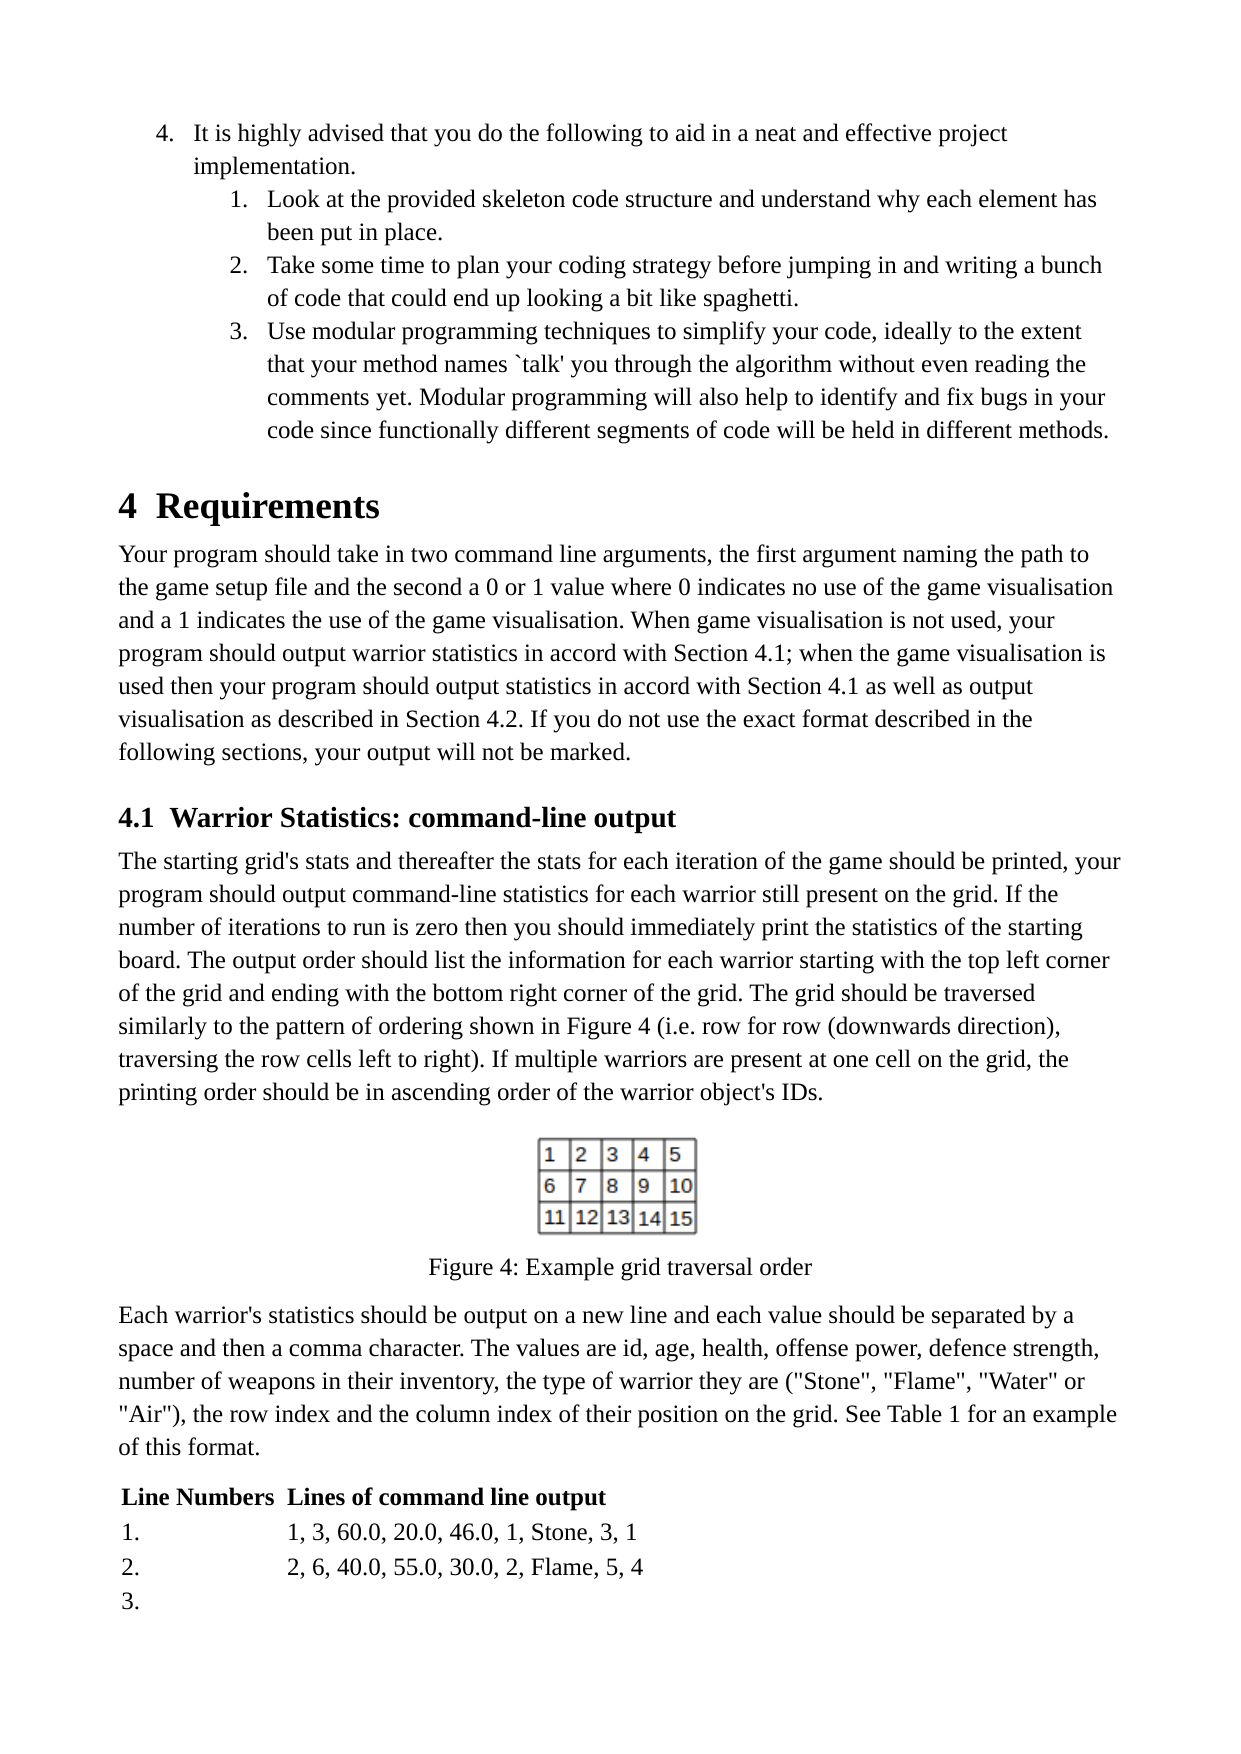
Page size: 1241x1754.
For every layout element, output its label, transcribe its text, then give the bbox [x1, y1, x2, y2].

table_cell 1, 3, 60.0, 20.0, 46.0, 1, Stone, 3, 1 [284, 1514, 655, 1549]
table_cell 1. [118, 1514, 284, 1549]
table_cell 2, 6, 40.0, 55.0, 30.0, 2, Flame, 5, 4 [284, 1549, 655, 1583]
list It is highly advised that you do the following to aid in a neat and effective project implementation. [156, 118, 1122, 180]
text Each warrior's statistics should be output on a new line and each value should be separated by a space and then a comma character. The values are id, age, health, offense power, defence strength, number of weapons in their inventory, the type of warrior they are ("Stone", "Flame", "Water" or "Air"), the row index and the column index of their position on the grid. See Table 1 for an example of this format. [118, 1300, 1122, 1461]
table_cell 2. [118, 1549, 284, 1583]
table_header Line Numbers [118, 1480, 284, 1514]
list Look at the provided skeleton code structure and understand why each element has been put in place. [229, 184, 1122, 246]
table_cell [284, 1583, 655, 1618]
text Your program should take in two command line arguments, the first argument naming the path to the game setup file and the second a 0 or 1 value where 0 indicates no use of the game visualisation and a 1 indicates the use of the game visualisation. When game visualisation is not used, your program should output warrior statistics in accord with Section 4.1; when the game visualisation is used then your program should output statistics in accord with Section 4.1 as well as output visualisation as described in Section 4.2. If you do not use the exact format described in the following sections, your output will not be marked. [118, 539, 1122, 766]
list Take some time to plan your coding strategy before jumping in and writing a bunch of code that could end up looking a bit like spaghetti. [229, 250, 1122, 312]
table_cell 3. [118, 1583, 284, 1618]
table_header Lines of command line output [284, 1480, 655, 1514]
list Use modular programming techniques to simplify your code, ideally to the extent that your method names `talk' you through the algorithm without even reading the comments yet. Modular programming will also help to identify and fix bugs in your code since functionally different segments of code will be held in different methods. [229, 316, 1122, 444]
subtitle 4.1 Warrior Statistics: command-line output [118, 800, 1122, 833]
text Figure 4: Example grid traversal order [118, 1252, 1122, 1281]
subtitle 4 Requirements [118, 484, 1122, 527]
picture [522, 1124, 718, 1248]
text The starting grid's stats and thereafter the stats for each iteration of the game should be printed, your program should output command-line statistics for each warrior still present on the grid. If the number of iterations to run is zero then you should immediately print the statistics of the starting board. The output order should list the information for each warrior starting with the top left corner of the grid and ending with the bottom right corner of the grid. The grid should be traversed similarly to the pattern of ordering shown in Figure 4 (i.e. row for row (downwards direction), traversing the row cells left to right). If multiple warriors are present at one cell on the grid, the printing order should be in ascending order of the warrior object's IDs. [118, 846, 1122, 1106]
